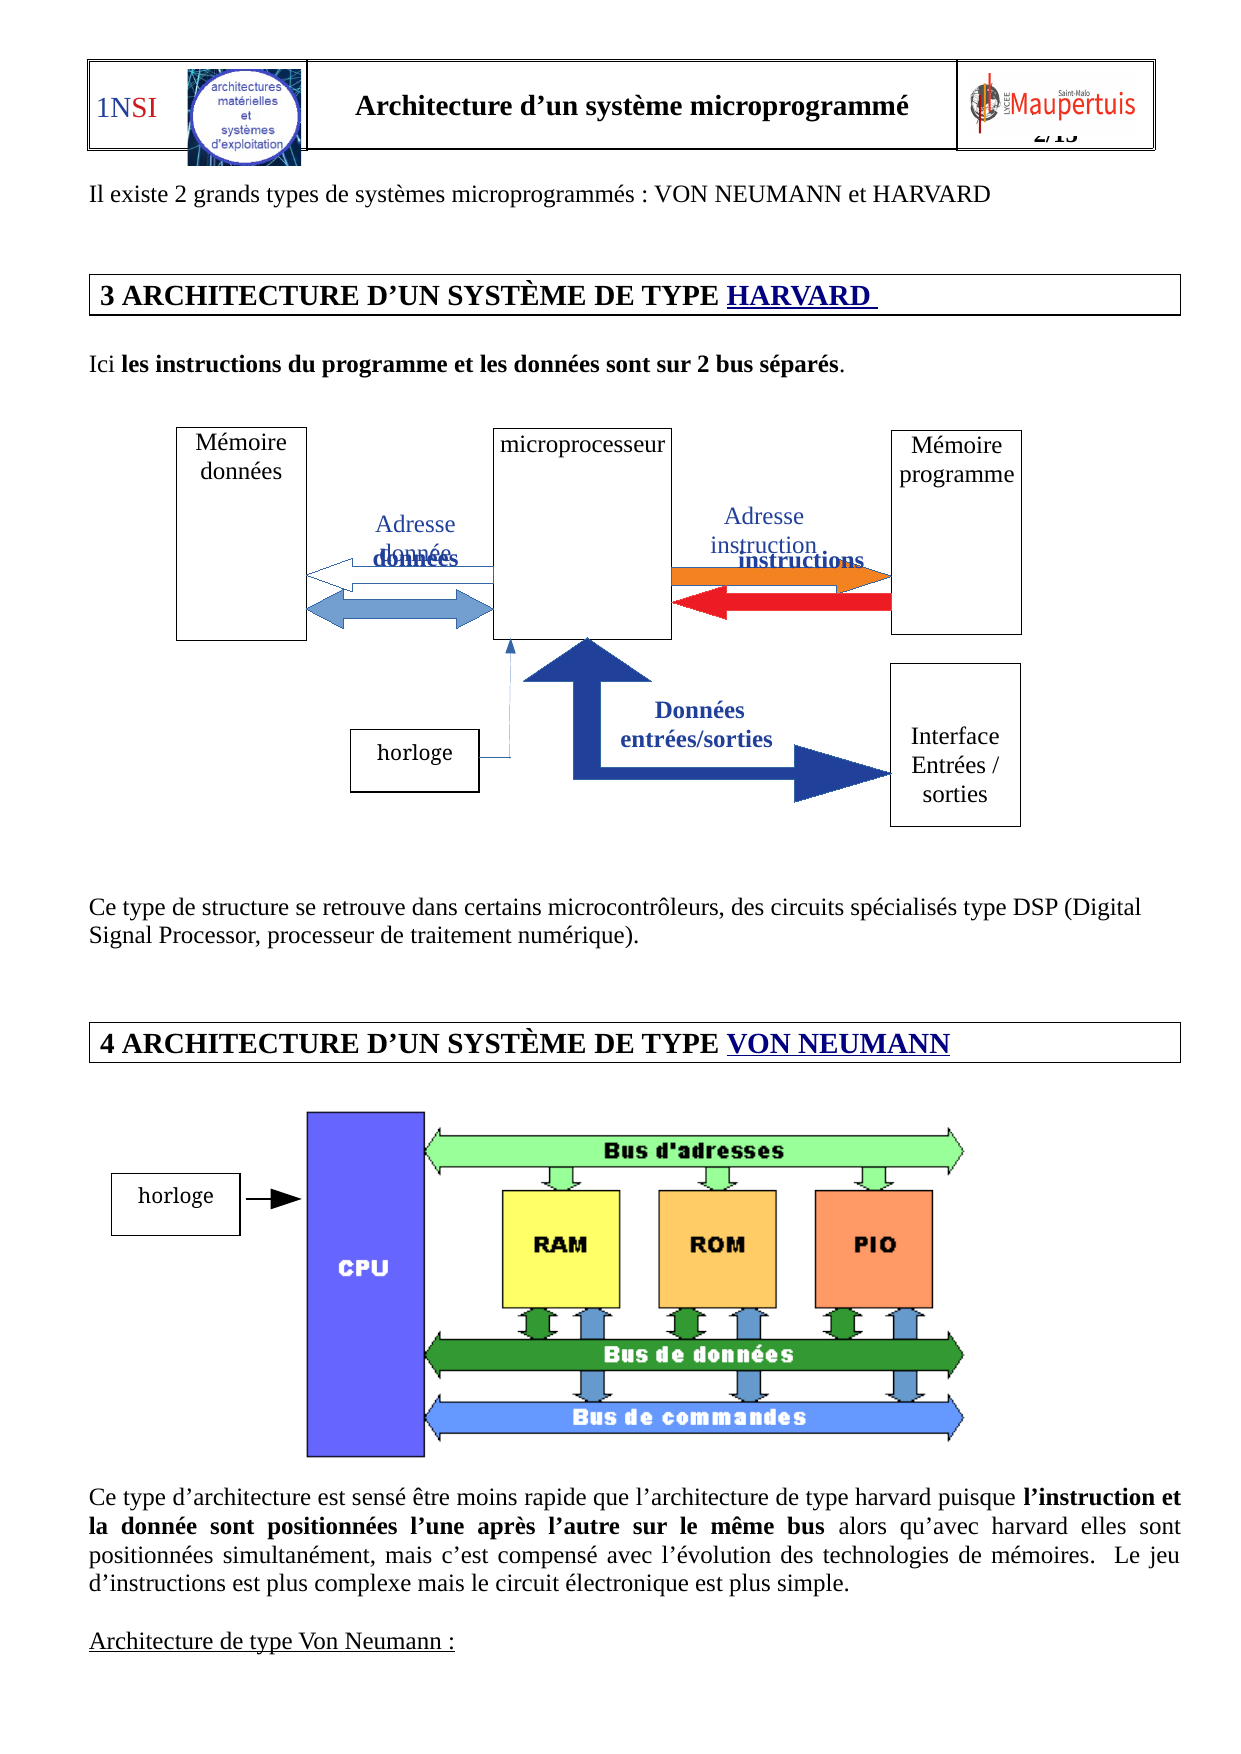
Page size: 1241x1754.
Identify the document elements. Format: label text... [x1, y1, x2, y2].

text horloge [366, 738, 463, 766]
text Architecture de type Von Neumann : [88, 1626, 1181, 1655]
text horloge [127, 1181, 224, 1210]
text Ce type de structure se retrouve dans certains microcontrôleurs, des circuits spécialisés type DSP (Digital Signal Processor, processeur de traitement numérique). [88, 892, 1181, 949]
text Ici les instructions du programme et les données sont sur 2 bus séparés. [88, 349, 1181, 378]
text Il existe 2 grands types de systèmes microprogrammés : VON NEUMANN et HARVARD [88, 179, 1181, 207]
picture [291, 1096, 979, 1472]
picture [187, 69, 302, 166]
picture [970, 70, 1137, 136]
subtitle ARCHITECTURE D’UN SYSTÈME DE TYPE HARVARD [90, 275, 1180, 314]
subtitle ARCHITECTURE D’UN SYSTÈME DE TYPE VON NEUMANN [90, 1023, 1180, 1062]
text Ce type d’architecture est sensé être moins rapide que l’architecture de type harvard puisque l’instruction et la donnée sont positionnées l’une après l’autre sur le même bus alors qu’avec harvard elles sont positionnées simultanément, mais c’est compensé avec l’évolution des technologies de mémoires. Le jeu d’instructions est plus complexe mais le circuit électronique est plus simple. [88, 1482, 1181, 1597]
